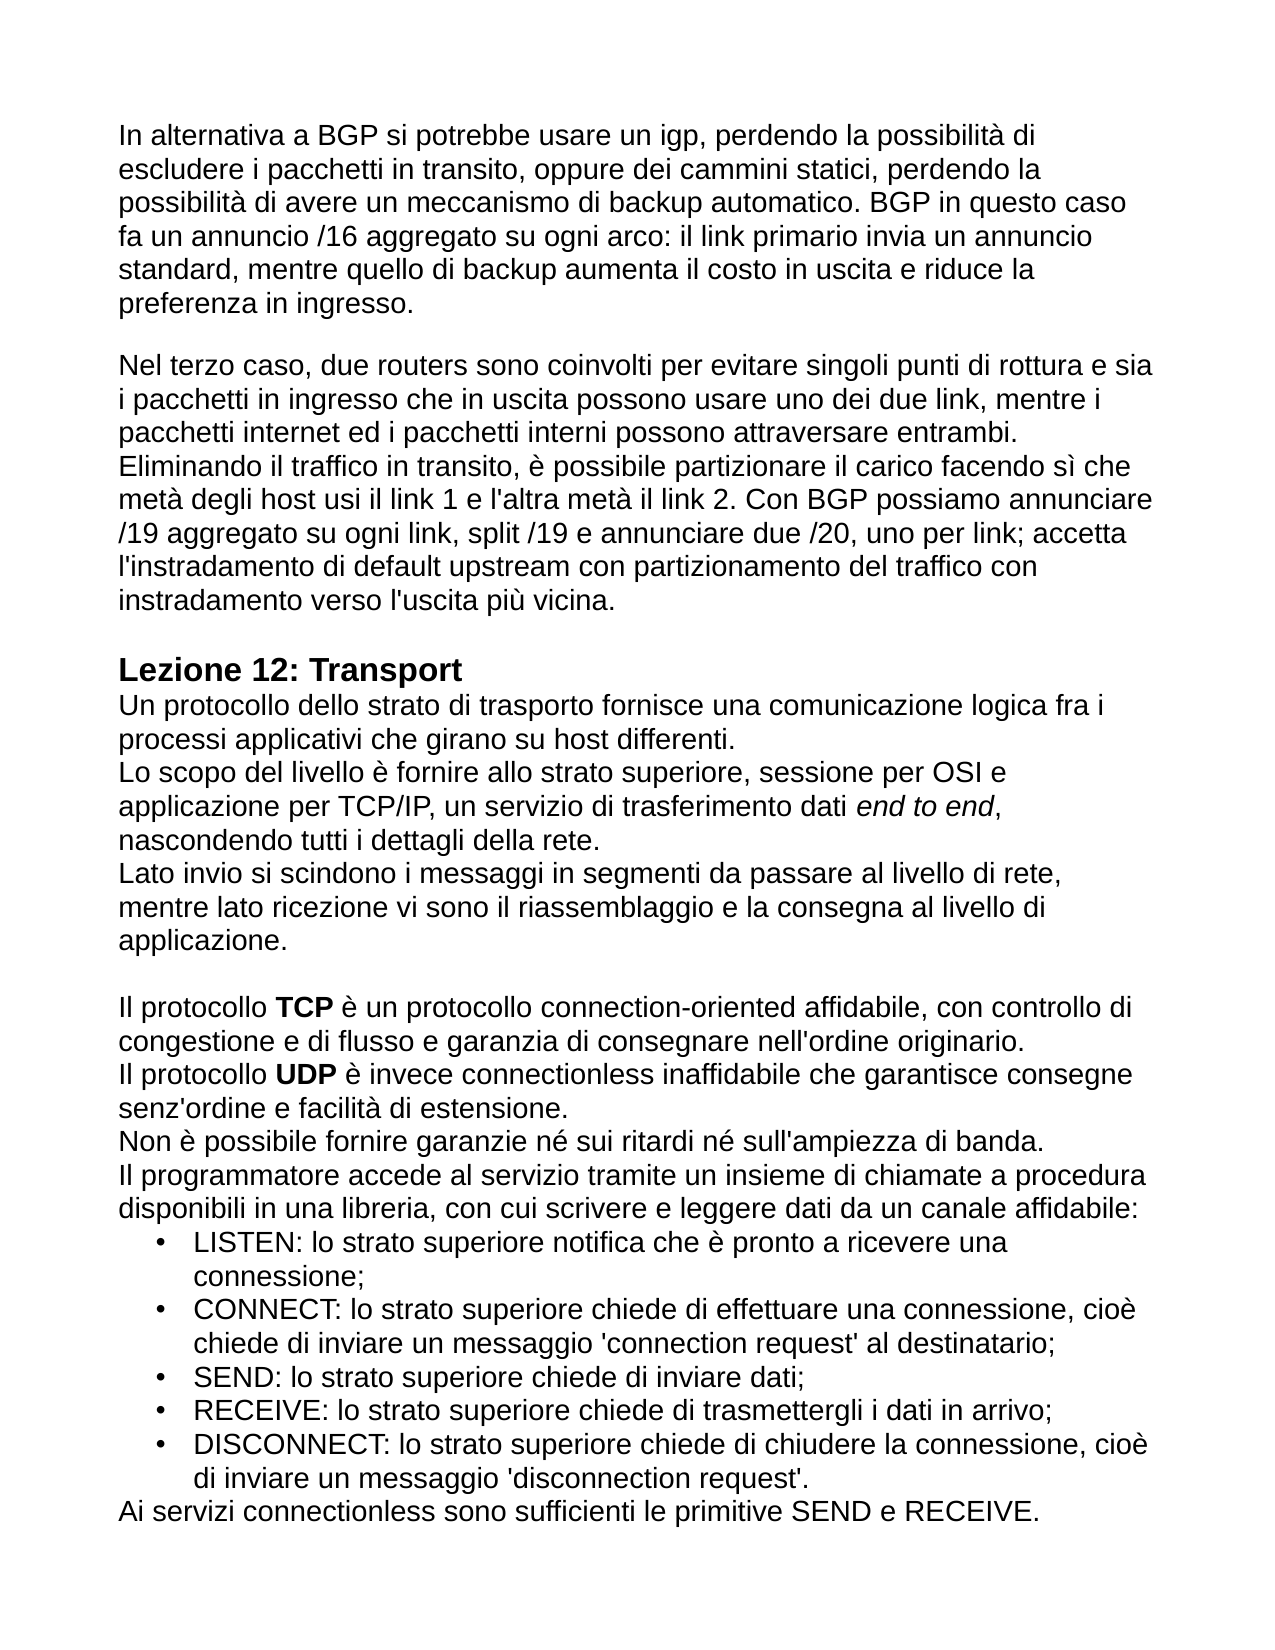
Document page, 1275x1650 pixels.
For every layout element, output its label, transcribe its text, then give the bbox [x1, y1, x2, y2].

list SEND: lo strato superiore chiede di inviare dati; [156, 1360, 1157, 1393]
text Il protocollo TCP è un protocollo connection-oriented affidabile, con controllo di congestione e di flusso e garanzia di consegnare nell'ordine originario. [118, 990, 1157, 1057]
text Eliminando il traffico in transito, è possibile partizionare il carico facendo sì che metà degli host usi il link 1 e l'altra metà il link 2. Con BGP possiamo annunciare /19 aggregato su ogni link, split /19 e annunciare due /20, uno per link; accetta l'instradamento di default upstream con partizionamento del traffico con instradamento verso l'uscita più vicina. [118, 449, 1157, 616]
text Lo scopo del livello è fornire allo strato superiore, sessione per OSI e applicazione per TCP/IP, un servizio di trasferimento dati end to end, nascondendo tutti i dettagli della rete. [118, 756, 1157, 856]
text Un protocollo dello strato di trasporto fornisce una comunicazione logica fra i processi applicativi che girano su host differenti. [118, 688, 1157, 756]
list LISTEN: lo strato superiore notifica che è pronto a ricevere una connessione; [156, 1225, 1157, 1292]
text Ai servizi connectionless sono sufficienti le primitive SEND e RECEIVE. [118, 1494, 1157, 1528]
list CONNECT: lo strato superiore chiede di effettuare una connessione, cioè chiede di inviare un messaggio 'connection request' al destinatario; [156, 1292, 1157, 1360]
text Lato invio si scindono i messaggi in segmenti da passare al livello di rete, mentre lato ricezione vi sono il riassemblaggio e la consegna al livello di applicazione. [118, 856, 1157, 957]
list DISCONNECT: lo strato superiore chiede di chiudere la connessione, cioè di inviare un messaggio 'disconnection request'. [156, 1427, 1157, 1494]
text Non è possibile fornire garanzie né sui ritardi né sull'ampiezza di banda. [118, 1124, 1157, 1158]
text In alternativa a BGP si potrebbe usare un igp, perdendo la possibilità di escludere i pacchetti in transito, oppure dei cammini statici, perdendo la possibilità di avere un meccanismo di backup automatico. BGP in questo caso fa un annuncio /16 aggregato su ogni arco: il link primario invia un annuncio standard, mentre quello di backup aumenta il costo in uscita e riduce la preferenza in ingresso. [118, 118, 1157, 319]
text Il protocollo UDP è invece connectionless inaffidabile che garantisce consegne senz'ordine e facilità di estensione. [118, 1057, 1157, 1124]
list RECEIVE: lo strato superiore chiede di trasmettergli i dati in arrivo; [156, 1393, 1157, 1427]
text Il programmatore accede al servizio tramite un insieme di chiamate a procedura disponibili in una libreria, con cui scrivere e leggere dati da un canale affidabile: [118, 1158, 1157, 1225]
text Lezione 12: Transport [118, 650, 1157, 688]
text Nel terzo caso, due routers sono coinvolti per evitare singoli punti di rottura e sia i pacchetti in ingresso che in uscita possono usare uno dei due link, mentre i pacchetti internet ed i pacchetti interni possono attraversare entrambi. [118, 348, 1157, 449]
